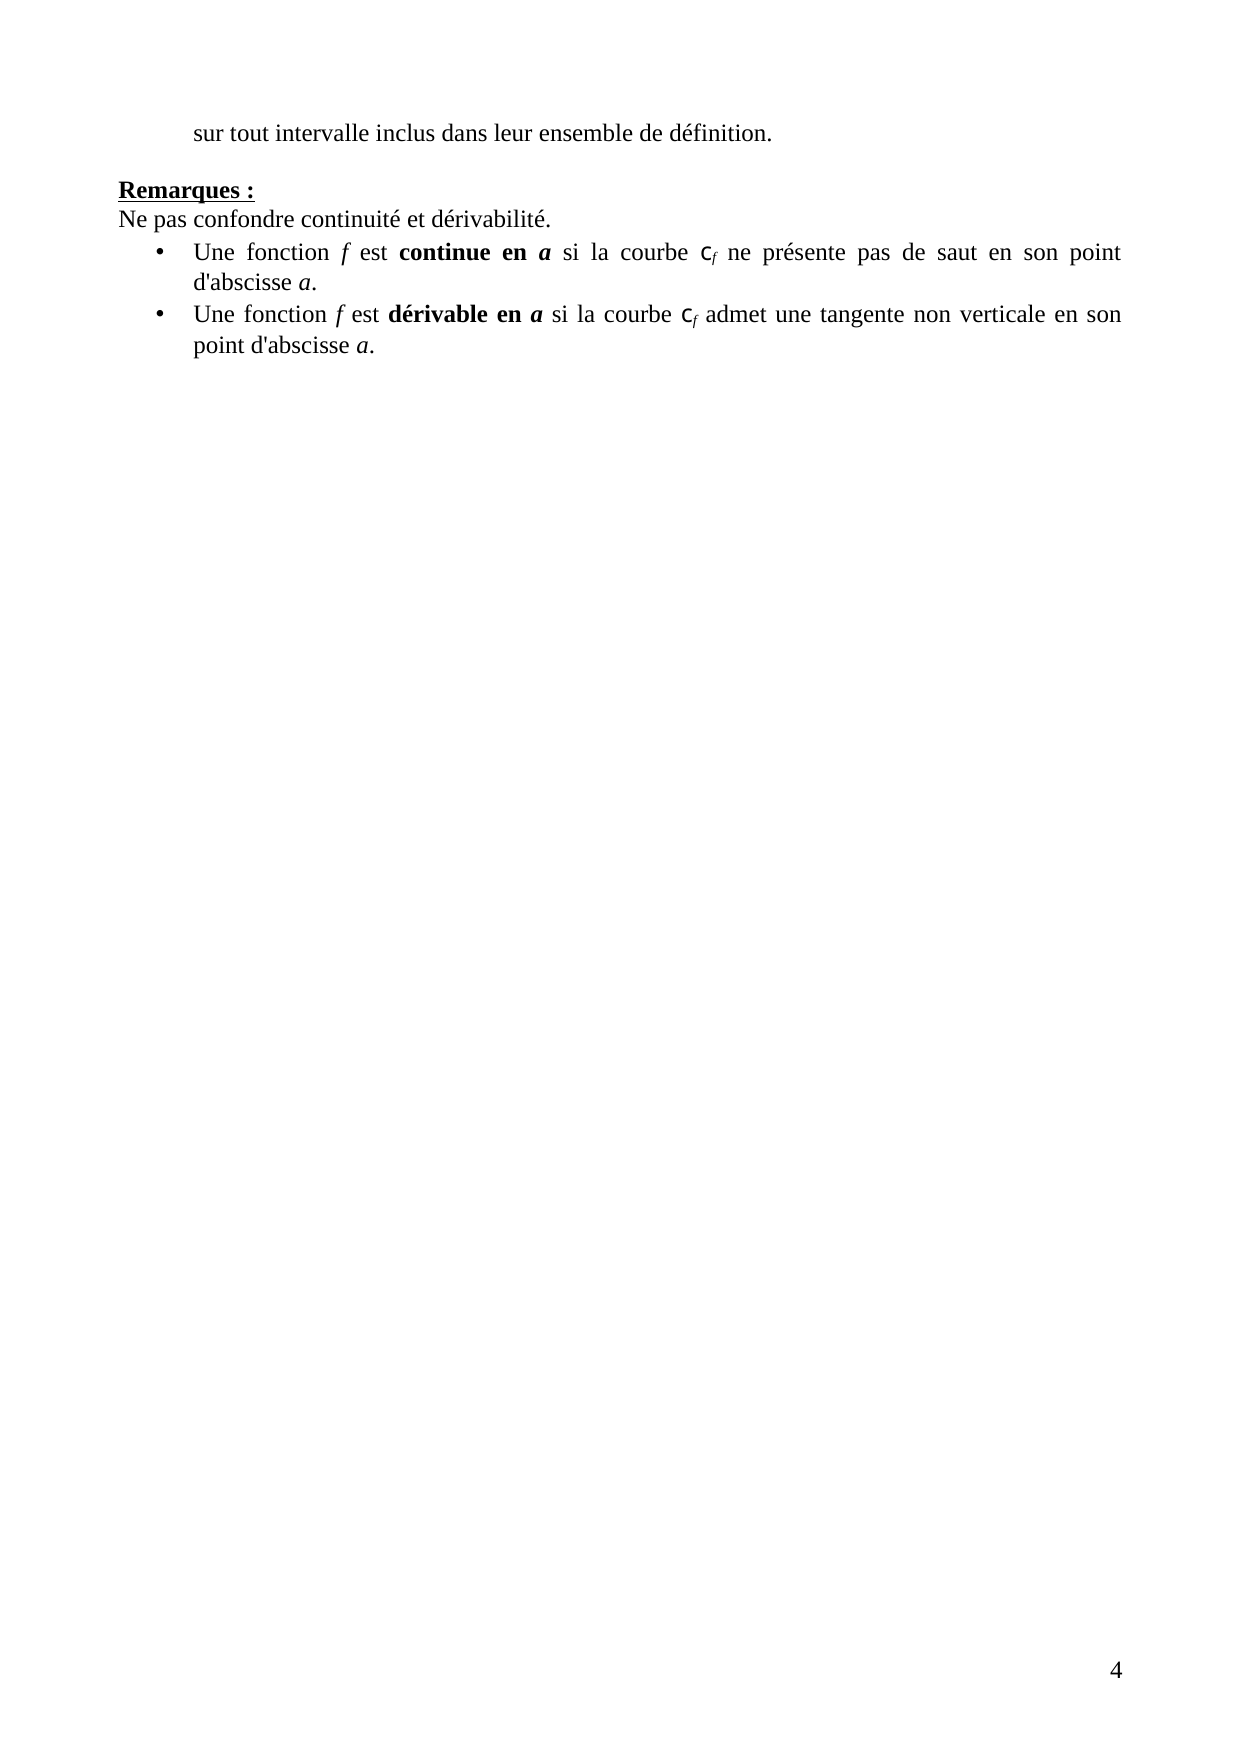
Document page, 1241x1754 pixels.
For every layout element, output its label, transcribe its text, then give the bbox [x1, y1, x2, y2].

text Remarques : [118, 176, 1122, 204]
list sur tout intervalle inclus dans leur ensemble de définition. [156, 118, 1122, 147]
list Une fonction f est dérivable en a si la courbe cf admet une tangente non verticale en son point d'abscisse a. [156, 296, 1122, 359]
list Une fonction f est continue en a si la courbe cf ne présente pas de saut en son point d'abscisse a. [156, 233, 1122, 296]
text Ne pas confondre continuité et dérivabilité. [118, 204, 1122, 233]
